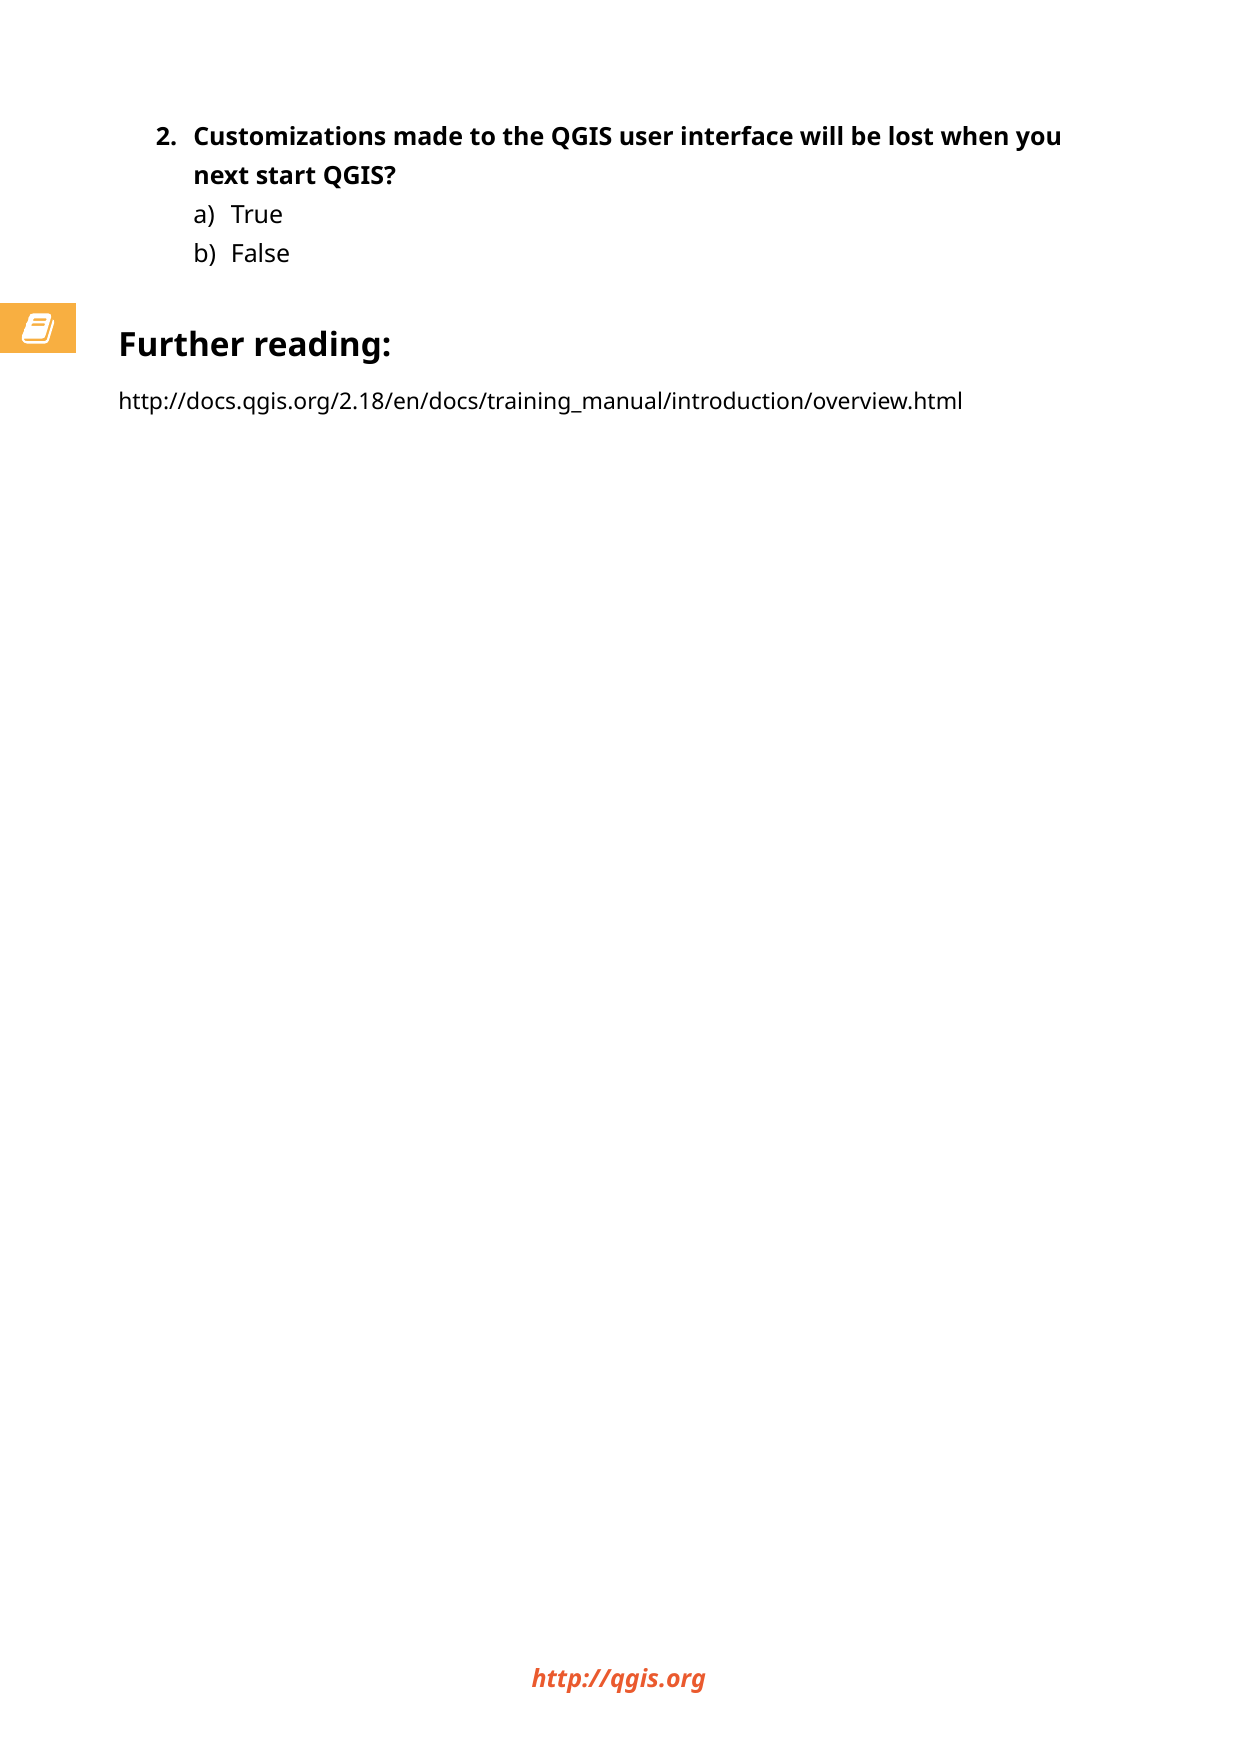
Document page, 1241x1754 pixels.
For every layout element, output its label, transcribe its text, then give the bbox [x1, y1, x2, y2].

subtitle Further reading: [118, 321, 1122, 366]
text http://docs.qgis.org/2.18/en/docs/training_manual/introduction/overview.html [118, 384, 1122, 416]
list False [193, 236, 1122, 270]
list Customizations made to the QGIS user interface will be lost when you next start QGIS? [156, 118, 1122, 191]
list True [193, 196, 1122, 231]
